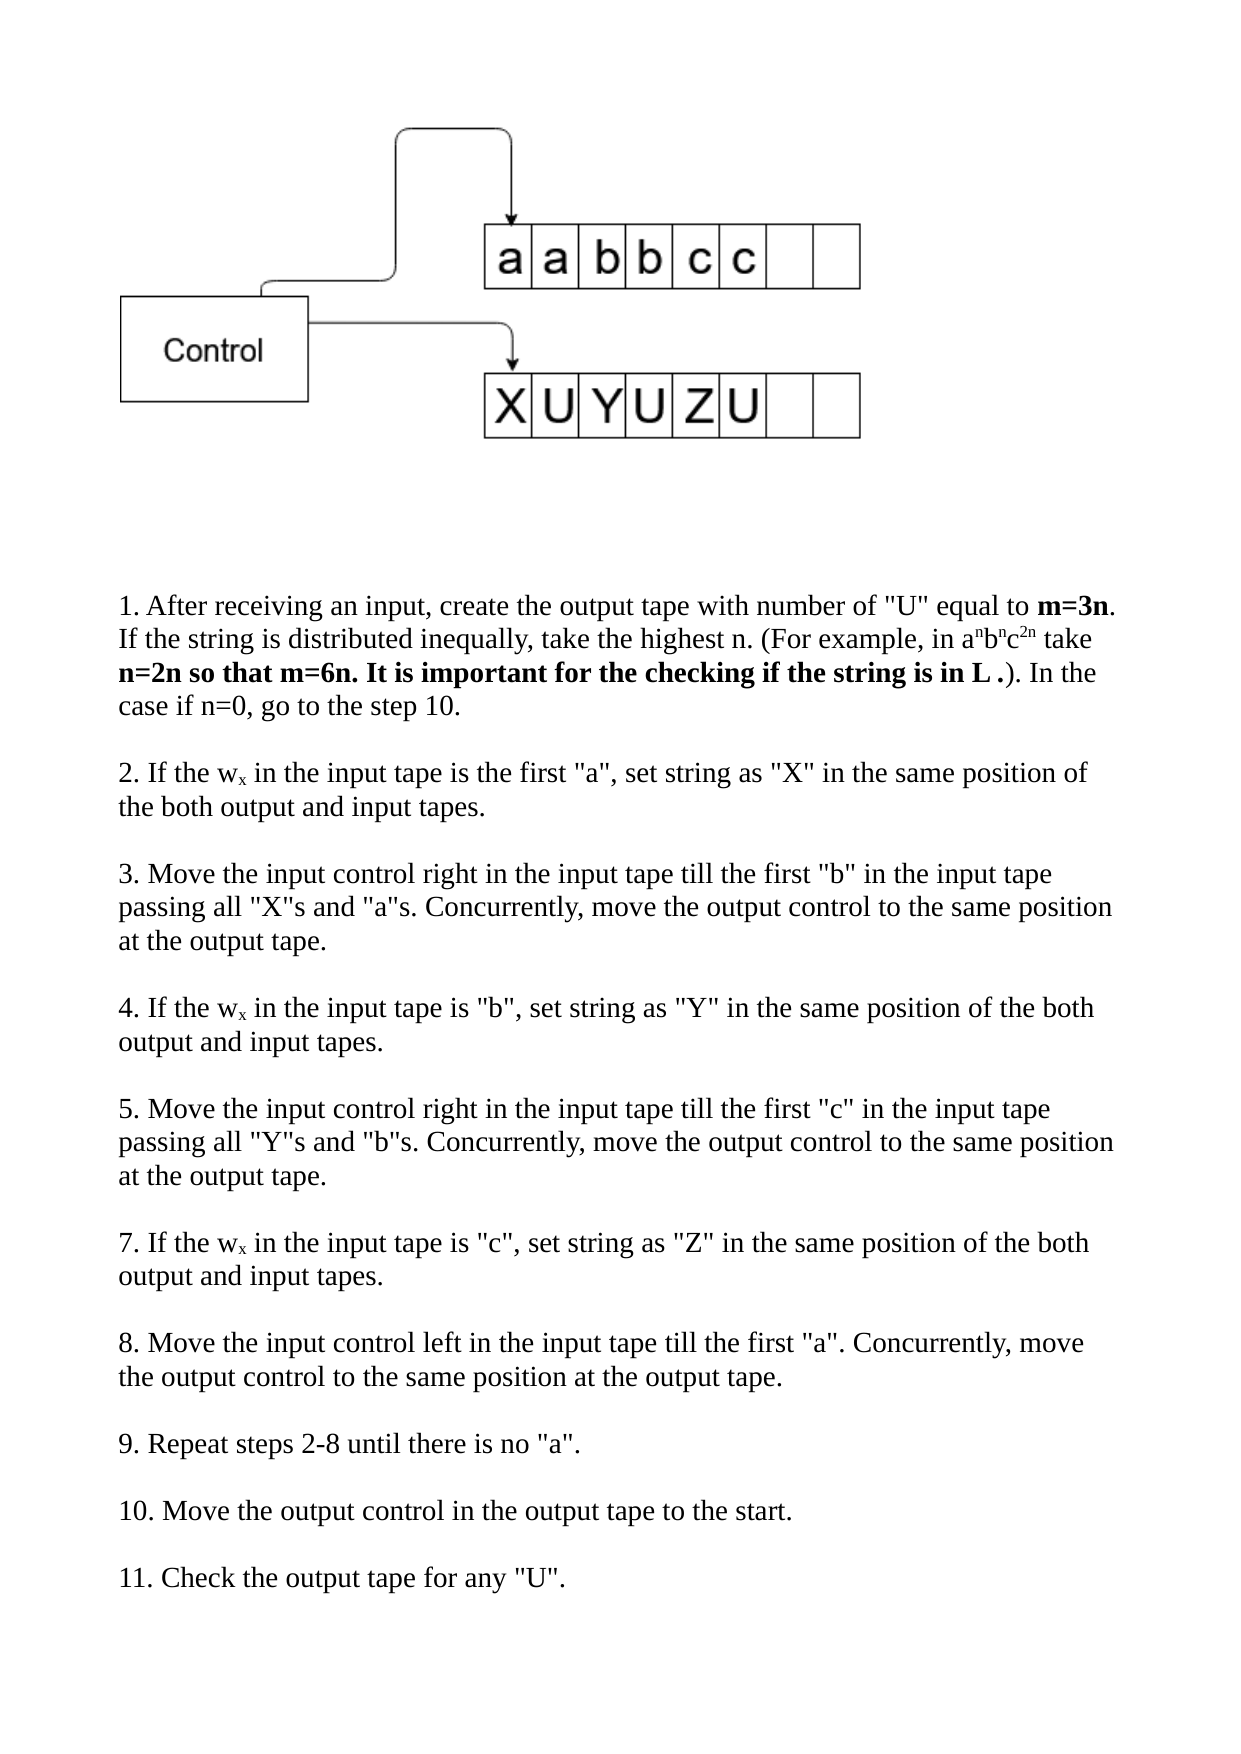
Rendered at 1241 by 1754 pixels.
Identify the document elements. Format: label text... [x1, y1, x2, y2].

text 3. Move the input control right in the input tape till the first "b" in the input tape passing all "X"s and "a"s. Concurrently, move the output control to the same position at the output tape. [118, 856, 1122, 957]
picture [120, 117, 861, 442]
text 7. If the wx in the input tape is "c", set string as "Z" in the same position of the both output and input tapes. [118, 1225, 1122, 1292]
text 8. Move the input control left in the input tape till the first "a". Concurrently, move the output control to the same position at the output tape. [118, 1326, 1122, 1393]
text 4. If the wx in the input tape is "b", set string as "Y" in the same position of the both output and input tapes. [118, 990, 1122, 1057]
text 2. If the wx in the input tape is the first "a", set string as "X" in the same position of the both output and input tapes. [118, 755, 1122, 822]
text 5. Move the input control right in the input tape till the first "c" in the input tape passing all "Y"s and "b"s. Concurrently, move the output control to the same position at the output tape. [118, 1091, 1122, 1191]
text 9. Repeat steps 2-8 until there is no "a". [118, 1426, 1122, 1460]
text 11. Check the output tape for any "U". [118, 1560, 1122, 1594]
text 1. After receiving an input, create the output tape with number of "U" equal to m=3n. If the string is distributed inequally, take the highest n. (For example, in anbnc2n take n=2n so that m=6n. It is important for the checking if the string is in L .). In the case if n=0, go to the step 10. [118, 588, 1122, 722]
text 10. Move the output control in the output tape to the start. [118, 1493, 1122, 1527]
